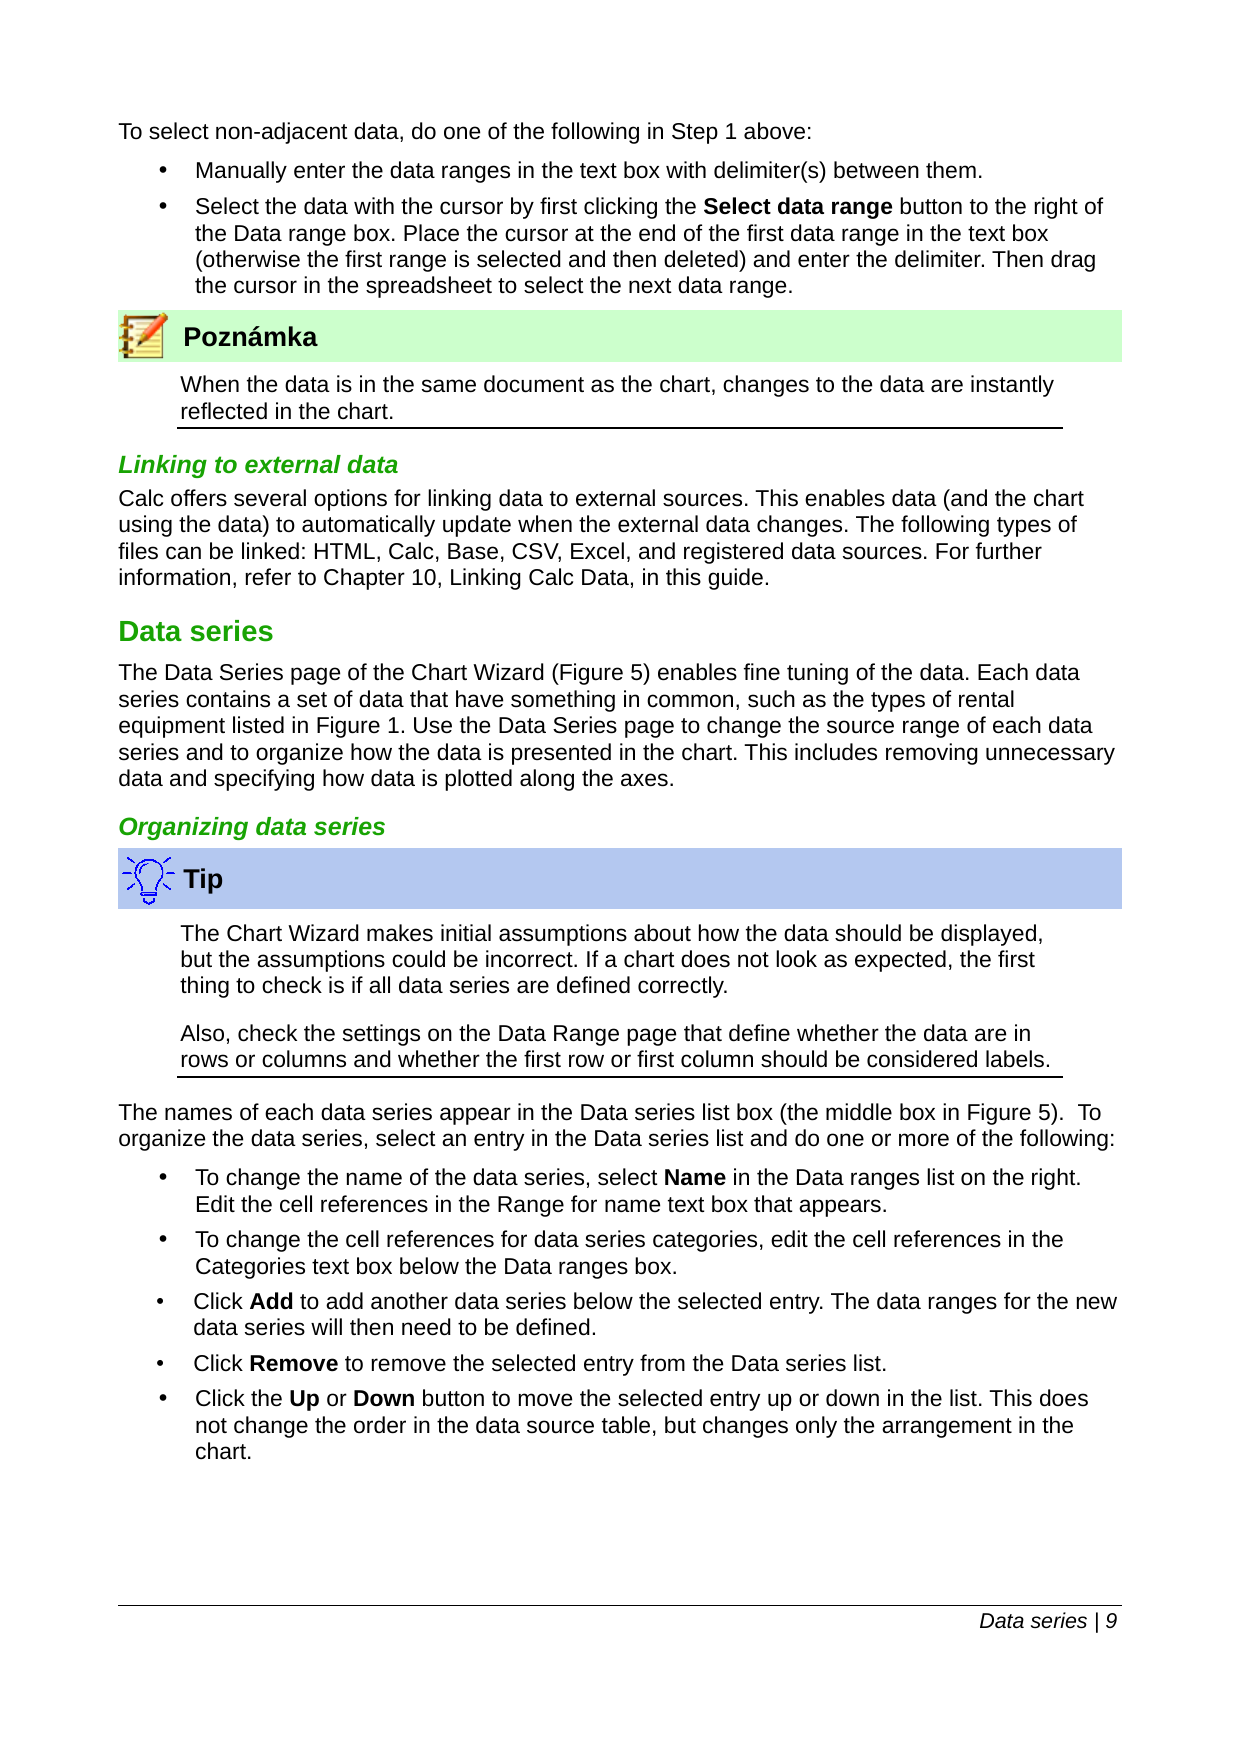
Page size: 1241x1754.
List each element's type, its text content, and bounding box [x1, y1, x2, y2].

text Also, check the settings on the Data Range page that define whether the data are in rows or columns and whether the first row or first column should be considered labels. [177, 1017, 1063, 1076]
text The names of each data series appear in the Data series list box (the middle box in Figure 5). To organize the data series, select an entry in the Data series list and do one or more of the following: [118, 1099, 1122, 1151]
list To change the name of the data series, select Name in the Data ranges list on the right. Edit the cell references in the Range for name text box that appears. [156, 1164, 1122, 1217]
text To select non-adjacent data, do one of the following in Step 1 above: [118, 118, 1122, 144]
list Manually enter the data ranges in the text box with delimiter(s) between them. [156, 157, 1122, 184]
subtitle Data series [118, 614, 1122, 648]
picture [119, 849, 179, 909]
text The Data Series page of the Chart Wizard (Figure 5) enables fine tuning of the data. Each data series contains a set of data that have something in common, such as the types of rental equipment listed in Figure 1. Use the Data Series page to change the source range of each data series and to organize how the data is presented in the chart. This includes removing unnecessary data and specifying how data is plotted along the axes. [118, 659, 1122, 791]
list Click Add to add another data series below the selected entry. The data ranges for the new data series will then need to be defined. [156, 1288, 1122, 1341]
list Click Remove to remove the selected entry from the Data series list. [156, 1349, 1122, 1376]
list Click the Up or Down button to move the selected entry up or down in the list. This does not change the order in the data source table, but changes only the arrangement in the chart. [156, 1385, 1122, 1464]
subtitle Organizing data series [118, 812, 1122, 841]
text When the data is in the same document as the chart, changes to the data are instantly reflected in the chart. [177, 368, 1063, 427]
text The Chart Wizard makes initial assumptions about how the data should be displayed, but the assumptions could be incorrect. If a chart does not look as expected, the first thing to check is if all data series are defined correctly. [177, 917, 1063, 999]
subtitle Tip [118, 848, 1122, 909]
subtitle Poznámka [118, 310, 1122, 362]
text Calc offers several options for linking data to external sources. This enables data (and the chart using the data) to automatically update when the external data changes. The following types of files can be linked: HTML, Calc, Base, CSV, Excel, and registered data sources. For further information, refer to Chapter 10, Linking Calc Data, in this guide. [118, 485, 1122, 590]
picture [119, 311, 170, 362]
subtitle Linking to external data [118, 450, 1122, 479]
list To change the cell references for data series categories, edit the cell references in the Categories text box below the Data ranges box. [156, 1226, 1122, 1279]
list Select the data with the cursor by first clicking the Select data range button to the right of the Data range box. Place the cursor at the end of the first data range in the text box (otherwise the first range is selected and then deleted) and enter the delimiter. Then drag the cursor in the spreadsheet to select the next data range. [156, 193, 1122, 299]
